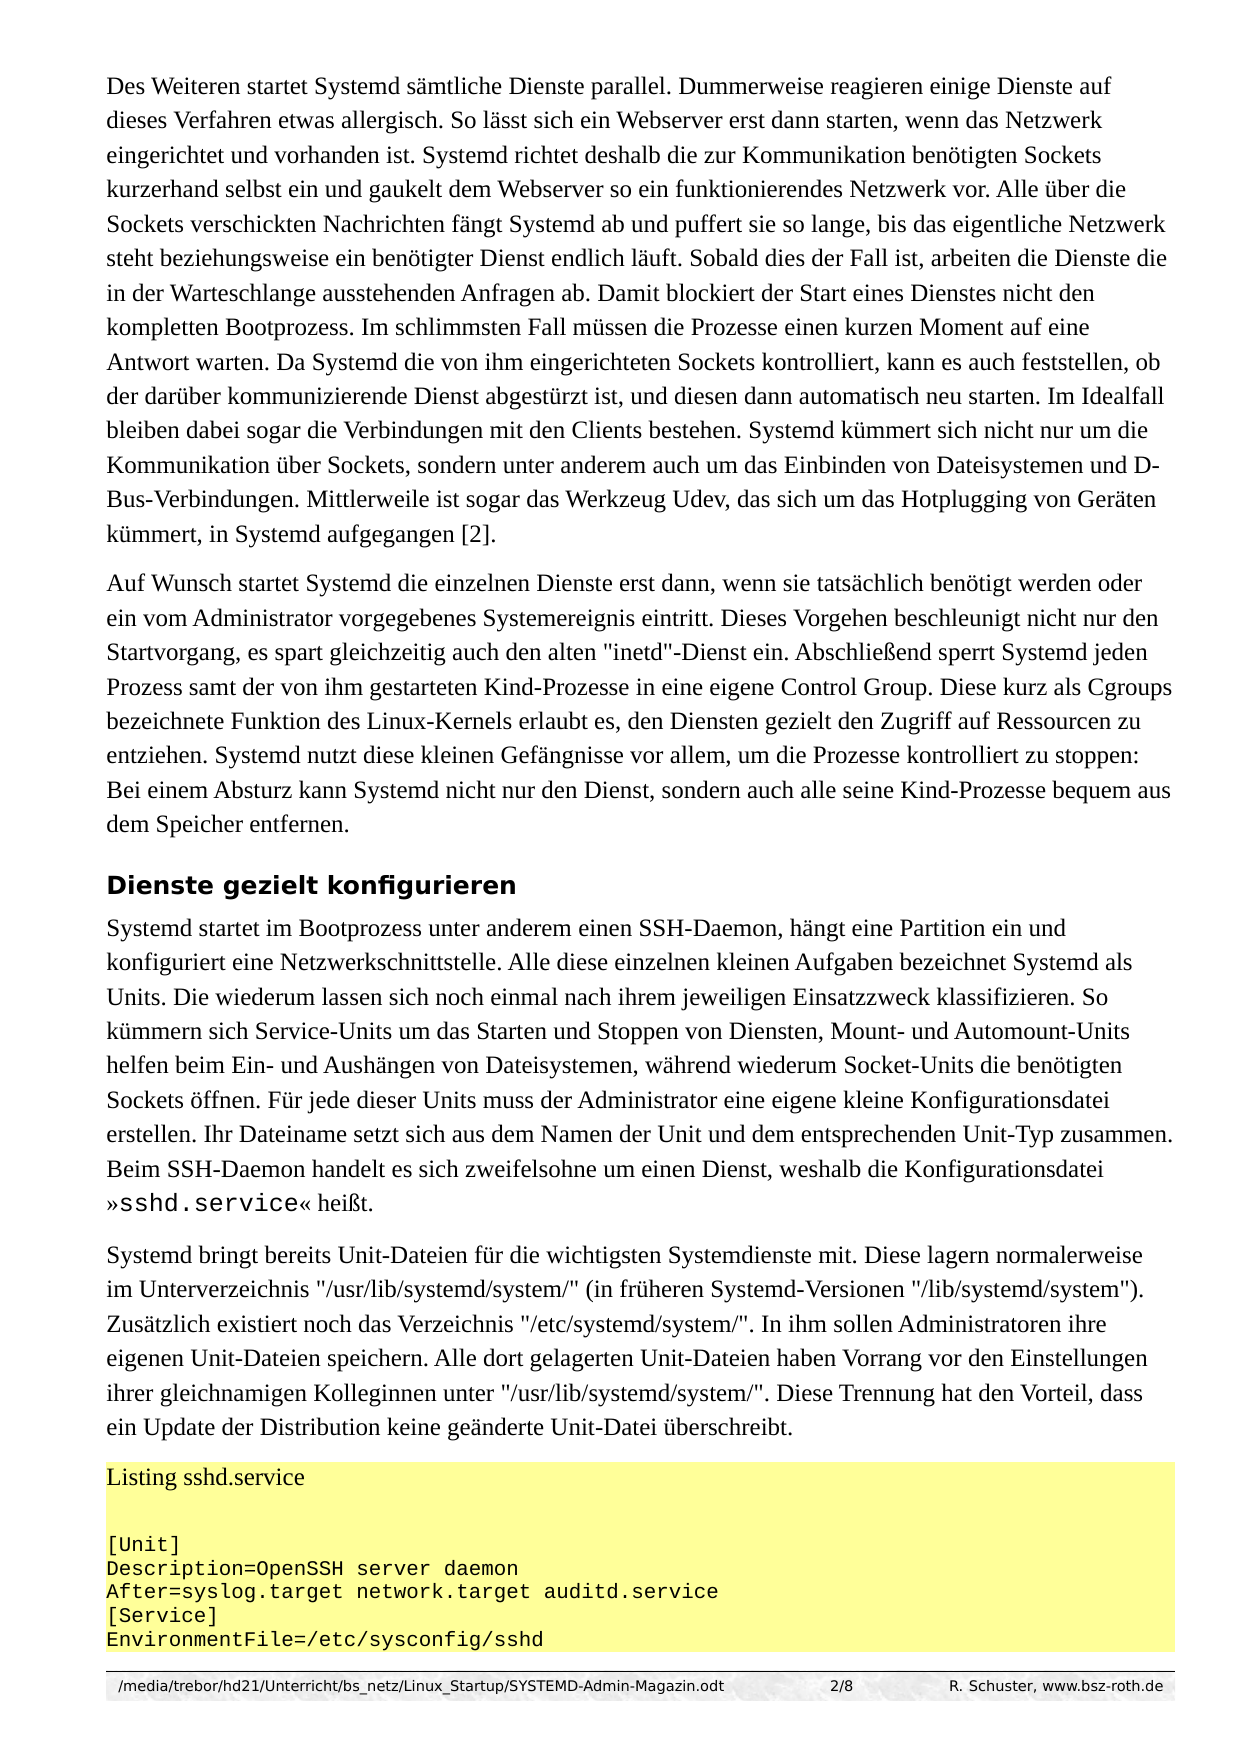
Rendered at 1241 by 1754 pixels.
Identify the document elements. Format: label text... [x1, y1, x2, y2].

subtitle Dienste gezielt konfigurieren [106, 871, 1175, 900]
text [Unit] [106, 1534, 1175, 1558]
text Systemd startet im Bootprozess unter anderem einen SSH-Daemon, hängt eine Partition ein und konfiguriert eine Netzwerkschnittstelle. Alle diese einzelnen kleinen Aufgaben bezeichnet Systemd als Units. Die wiederum lassen sich noch einmal nach ihrem jeweiligen Einsatzzweck klassifizieren. So kümmern sich Service-Units um das Starten und Stoppen von Diensten, Mount- und Automount-Units helfen beim Ein- und Aushängen von Dateisystemen, während wiederum Socket-Units die benötigten Sockets öffnen. Für jede dieser Units muss der Administrator eine eigene kleine Konfigurationsdatei erstellen. Ihr Dateiname setzt sich aus dem Namen der Unit und dem entsprechenden Unit-Typ zusammen. Beim SSH-Daemon handelt es sich zweifelsohne um einen Dienst, weshalb die Konfigurationsdatei »sshd.service« heißt. [106, 913, 1175, 1219]
text Auf Wunsch startet Systemd die einzelnen Dienste erst dann, wenn sie tatsächlich benötigt werden oder ein vom Administrator vor­ge­gebenes Systemereignis eintritt. Dieses Vorgehen beschleunigt nicht nur den Startvorgang, es spart gleichzeitig auch den alten "inetd"-Dienst ein. Abschließend sperrt Systemd jeden Prozess samt der von ihm gestarteten Kind-Prozesse in eine eigene Control Group. Diese kurz als Cgroups bezeichnete Funktion des Linux-Kernels erlaubt es, den Diensten gezielt den Zugriff auf Ressourcen zu entziehen. Systemd nutzt diese kleinen Gefängnisse vor allem, um die Prozesse kontrolliert zu stoppen: Bei einem Absturz kann Systemd nicht nur den Dienst, sondern auch alle seine Kind-Prozesse bequem aus dem Speicher entfernen. [106, 568, 1175, 838]
text Listing sshd.service [106, 1462, 1175, 1490]
text EnvironmentFile=/etc/sysconfig/sshd [106, 1629, 1175, 1652]
text Description=OpenSSH server daemon [106, 1558, 1175, 1582]
text After=syslog.target network.target auditd.service [106, 1582, 1175, 1605]
text Des Weiteren startet Systemd sämtliche Dienste parallel. Dummerweise reagieren einige Dienste auf dieses Verfahren etwas allergisch. So lässt sich ein Webserver erst dann starten, wenn das Netzwerk eingerichtet und vorhanden ist. Systemd richtet deshalb die zur Kommunikation benötigten Sockets kurzerhand selbst ein und gaukelt dem Webserver so ein funktionierendes Netzwerk vor. Alle über die Sockets verschickten Nachrichten fängt Systemd ab und puffert sie so lange, bis das eigentliche Netzwerk steht beziehungsweise ein benötigter Dienst endlich läuft. Sobald dies der Fall ist, arbeiten die Dienste die in der Warteschlange ausstehenden Anfragen ab. Damit blockiert der Start eines Dienstes nicht den kompletten Bootprozess. Im schlimmsten Fall müssen die Prozesse einen kurzen Moment auf eine Antwort warten. Da Systemd die von ihm eingerichteten Sockets kontrolliert, kann es auch feststellen, ob der darüber kommunizierende Dienst abgestürzt ist, und diesen dann automatisch neu starten. Im Idealfall bleiben dabei sogar die Verbindungen mit den Clients bestehen. Systemd kümmert sich nicht nur um die Kommunikation über Sockets, sondern unter anderem auch um das Einbinden von Dateisystemen und D-Bus-Verbindungen. Mittlerweile ist sogar das Werkzeug Udev, das sich um das Hotplugging von Geräten kümmert, in Systemd aufgegangen [2]. [106, 71, 1175, 548]
text [Service] [106, 1605, 1175, 1629]
text Systemd bringt bereits Unit-Dateien für die wichtigsten Systemdienste mit. Diese lagern normalerweise im Unterverzeichnis "/usr/lib/systemd/system/" (in früheren Systemd-Versionen "/lib/systemd/system"). Zusätzlich existiert noch das Verzeichnis "/etc/systemd/system/". In ihm sollen Administratoren ihre eigenen Unit-Dateien speichern. Alle dort gelagerten Unit-Dateien haben Vorrang vor den Einstellungen ihrer gleichnamigen Kolleginnen unter "/usr/lib/systemd/system/". Diese Trennung hat den Vorteil, dass ein Update der Distribution keine geänderte Unit-Datei überschreibt. [106, 1240, 1175, 1441]
